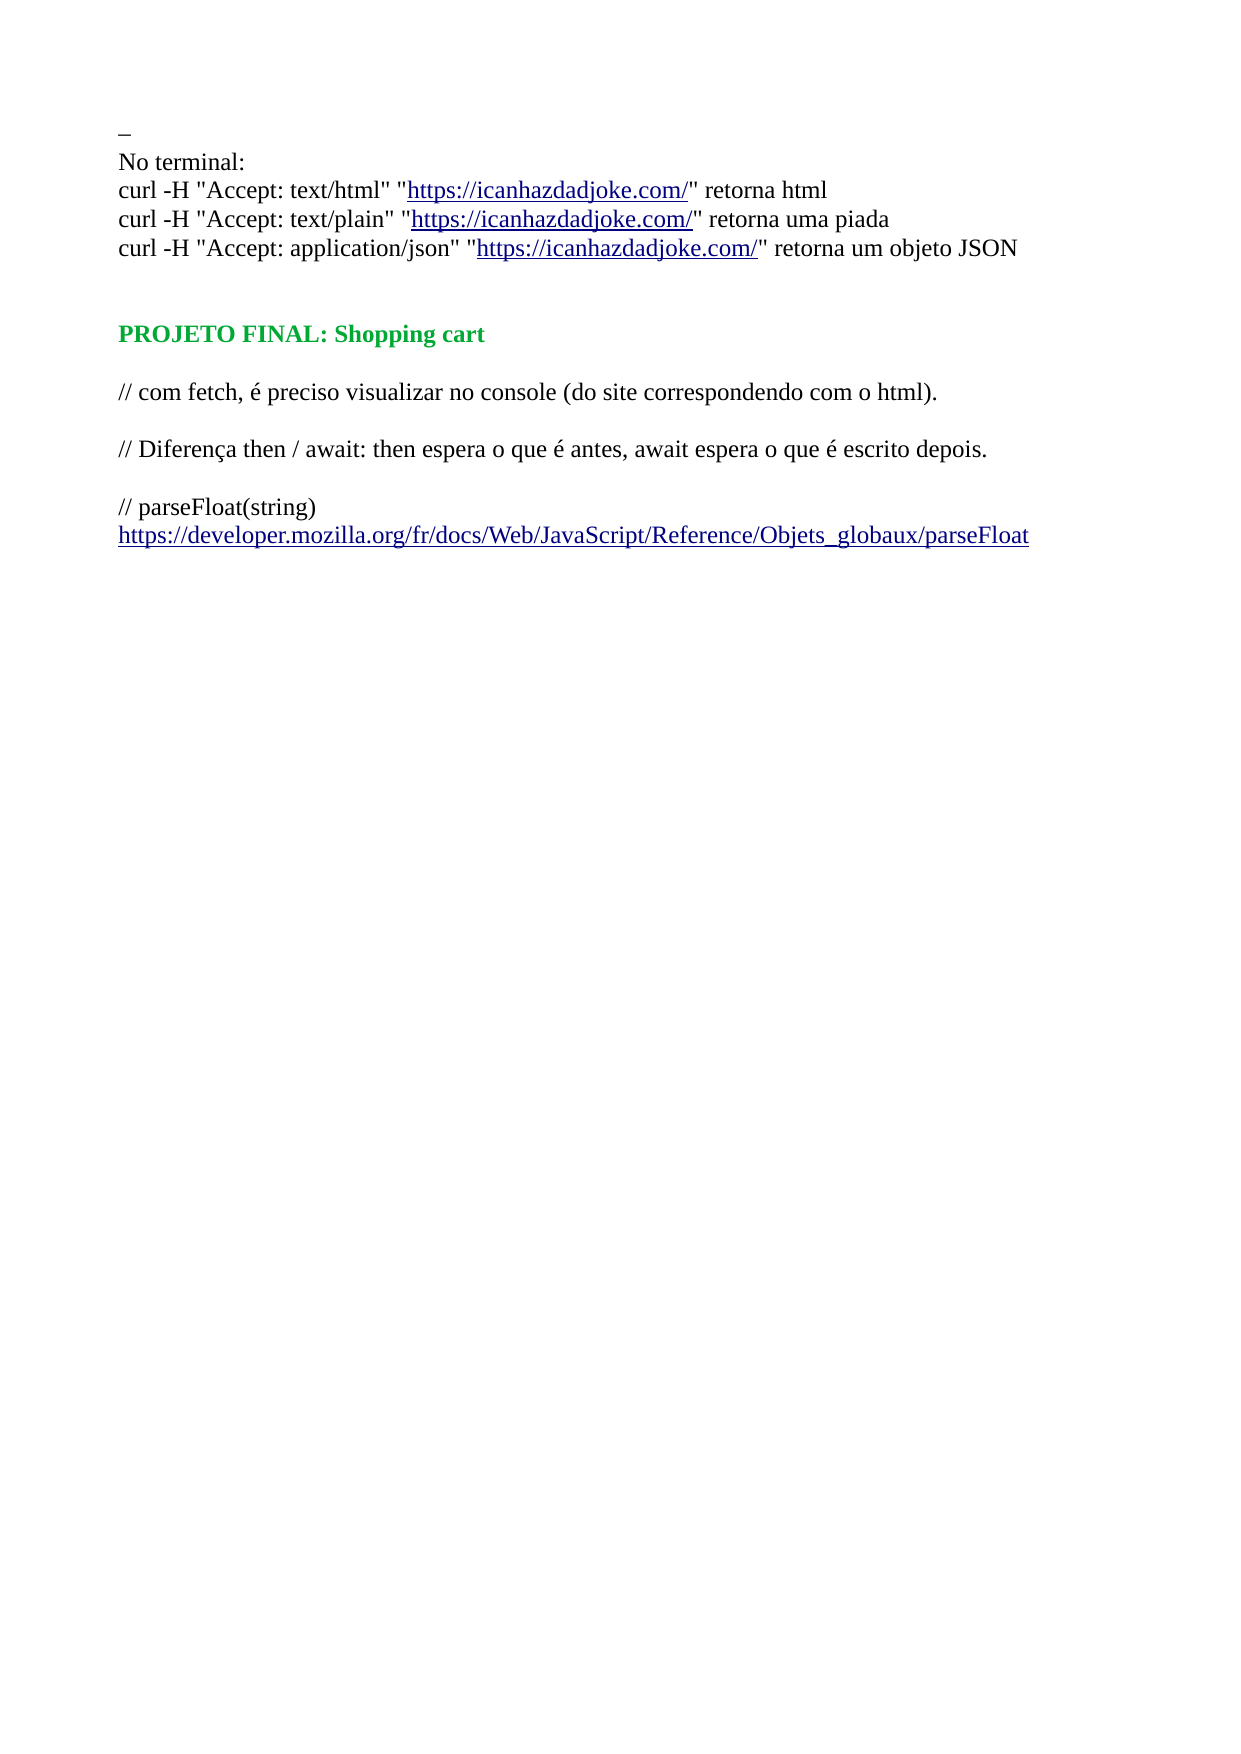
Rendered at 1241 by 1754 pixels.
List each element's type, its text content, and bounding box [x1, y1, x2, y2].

text PROJETO FINAL: Shopping cart [118, 319, 1122, 348]
text // com fetch, é preciso visualizar no console (do site correspondendo com o html). [118, 377, 1122, 406]
text No terminal: [118, 147, 1122, 176]
text curl -H "Accept: application/json" "https://icanhazdadjoke.com/" retorna um objeto JSON [118, 233, 1122, 262]
text curl -H "Accept: text/html" "https://icanhazdadjoke.com/" retorna html [118, 176, 1122, 204]
text – [118, 118, 1122, 147]
text // parseFloat(string) https://developer.mozilla.org/fr/docs/Web/JavaScript/Reference/Objets_globaux/parseFloat [118, 492, 1122, 549]
text curl -H "Accept: text/plain" "https://icanhazdadjoke.com/" retorna uma piada [118, 204, 1122, 233]
text // Diferença then / await: then espera o que é antes, await espera o que é escrito depois. [118, 434, 1122, 463]
